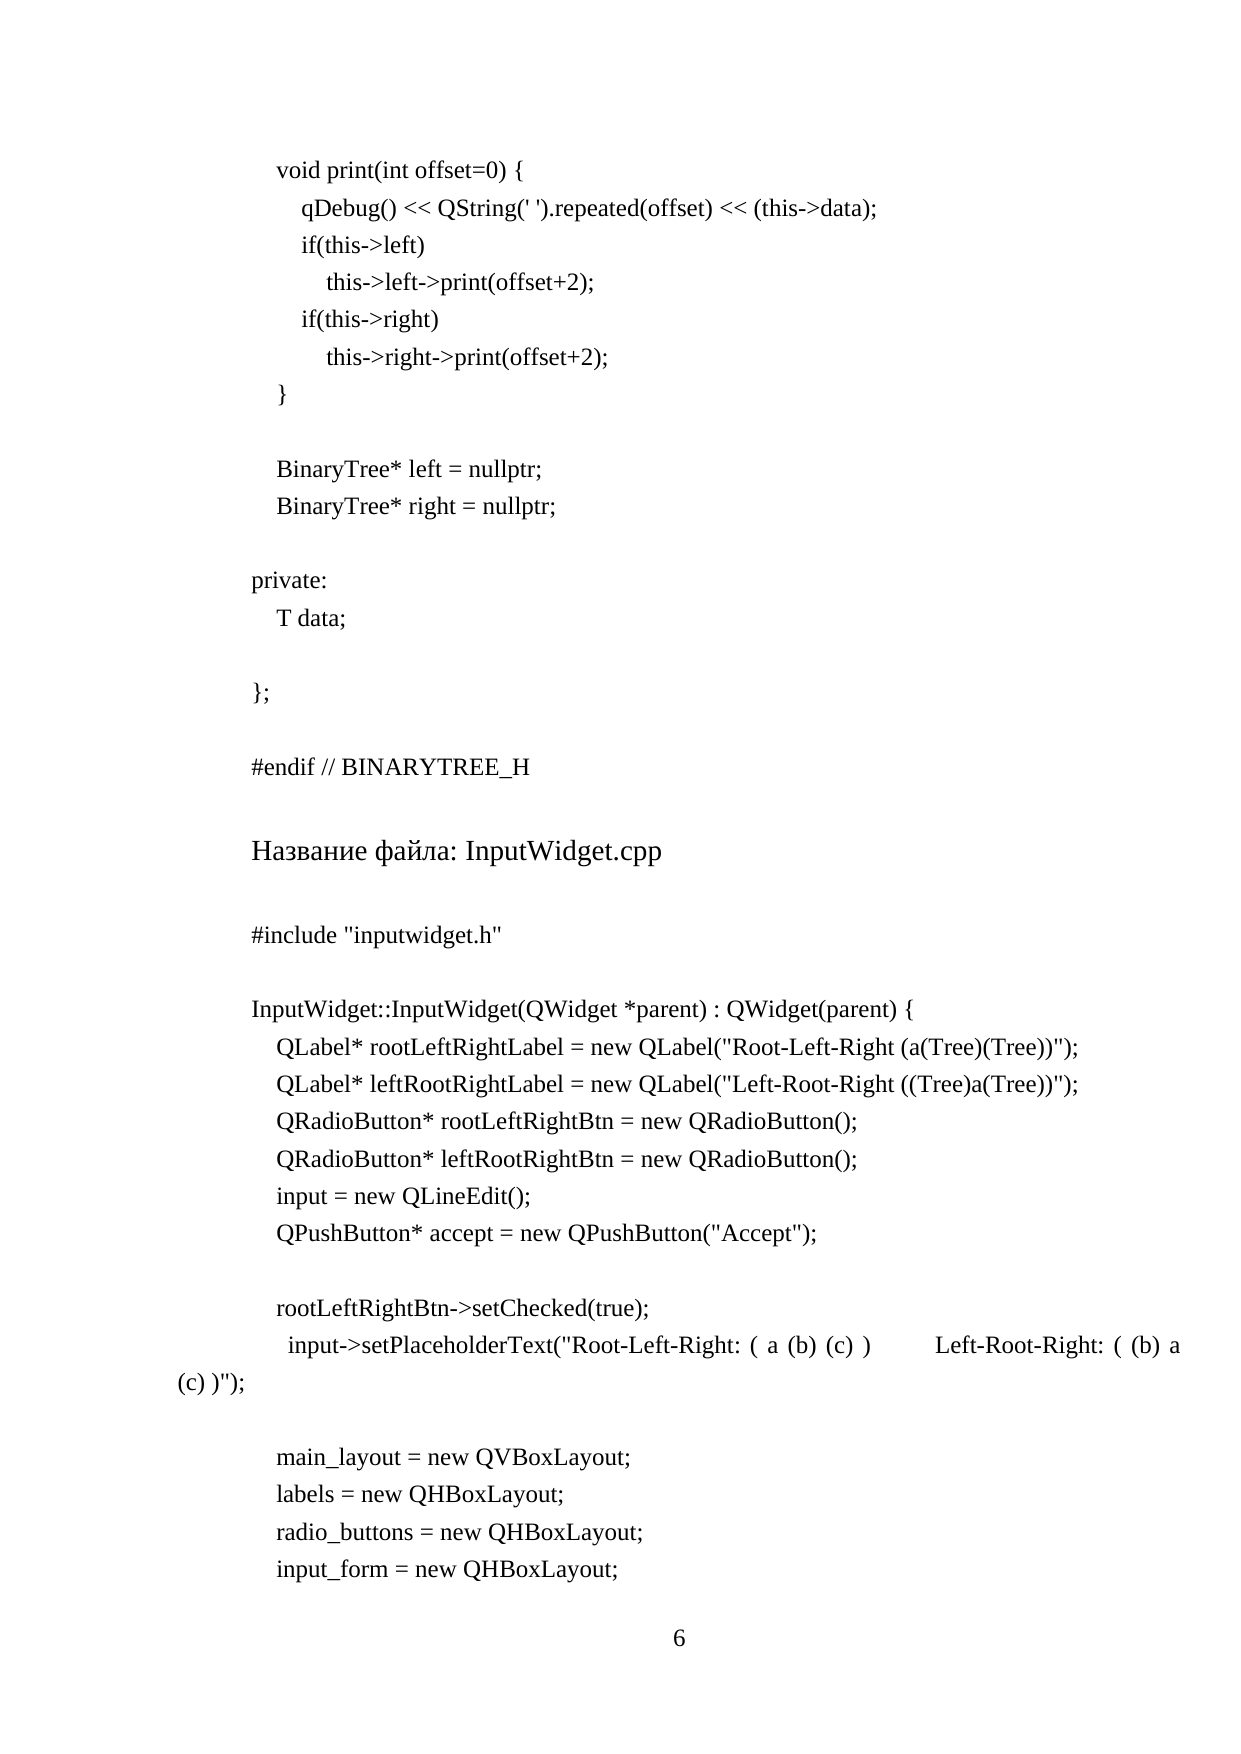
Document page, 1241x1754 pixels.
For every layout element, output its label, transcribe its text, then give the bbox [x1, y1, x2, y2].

text BinaryTree* right = nullptr; [177, 491, 1181, 520]
text labels = new QHBoxLayout; [177, 1479, 1181, 1508]
text #endif // BINARYTREE_H [177, 752, 1181, 781]
text if(this->right) [177, 304, 1181, 333]
text private: [177, 566, 1181, 594]
text QRadioButton* leftRootRightBtn = new QRadioButton(); [177, 1144, 1181, 1172]
text input = new QLineEdit(); [177, 1181, 1181, 1210]
text this->left->print(offset+2); [177, 267, 1181, 296]
text radio_buttons = new QHBoxLayout; [177, 1517, 1181, 1545]
text input->setPlaceholderText("Root-Left-Right: ( a (b) (c) ) Left-Root-Right: ( (b) a (c) )"); [177, 1330, 1181, 1396]
text QRadioButton* rootLeftRightBtn = new QRadioButton(); [177, 1106, 1181, 1135]
text rootLeftRightBtn->setChecked(true); [177, 1293, 1181, 1322]
text QLabel* leftRootRightLabel = new QLabel("Left-Root-Right ((Tree)a(Tree))"); [177, 1069, 1181, 1098]
text } [177, 379, 1181, 408]
text BinaryTree* left = nullptr; [177, 454, 1181, 482]
text QPushButton* accept = new QPushButton("Accept"); [177, 1218, 1181, 1247]
text #include "inputwidget.h" [177, 920, 1181, 949]
text InputWidget::InputWidget(QWidget *parent) : QWidget(parent) { [177, 994, 1181, 1023]
text input_form = new QHBoxLayout; [177, 1554, 1181, 1583]
text void print(int offset=0) { [177, 155, 1181, 184]
text if(this->left) [177, 230, 1181, 259]
text Название файла: InputWidget.cpp [177, 833, 1181, 866]
text T data; [177, 603, 1181, 632]
text QLabel* rootLeftRightLabel = new QLabel("Root-Left-Right (a(Tree)(Tree))"); [177, 1032, 1181, 1061]
text qDebug() << QString(' ').repeated(offset) << (this->data); [177, 193, 1181, 221]
text }; [177, 677, 1181, 706]
text this->right->print(offset+2); [177, 342, 1181, 371]
text main_layout = new QVBoxLayout; [177, 1442, 1181, 1471]
